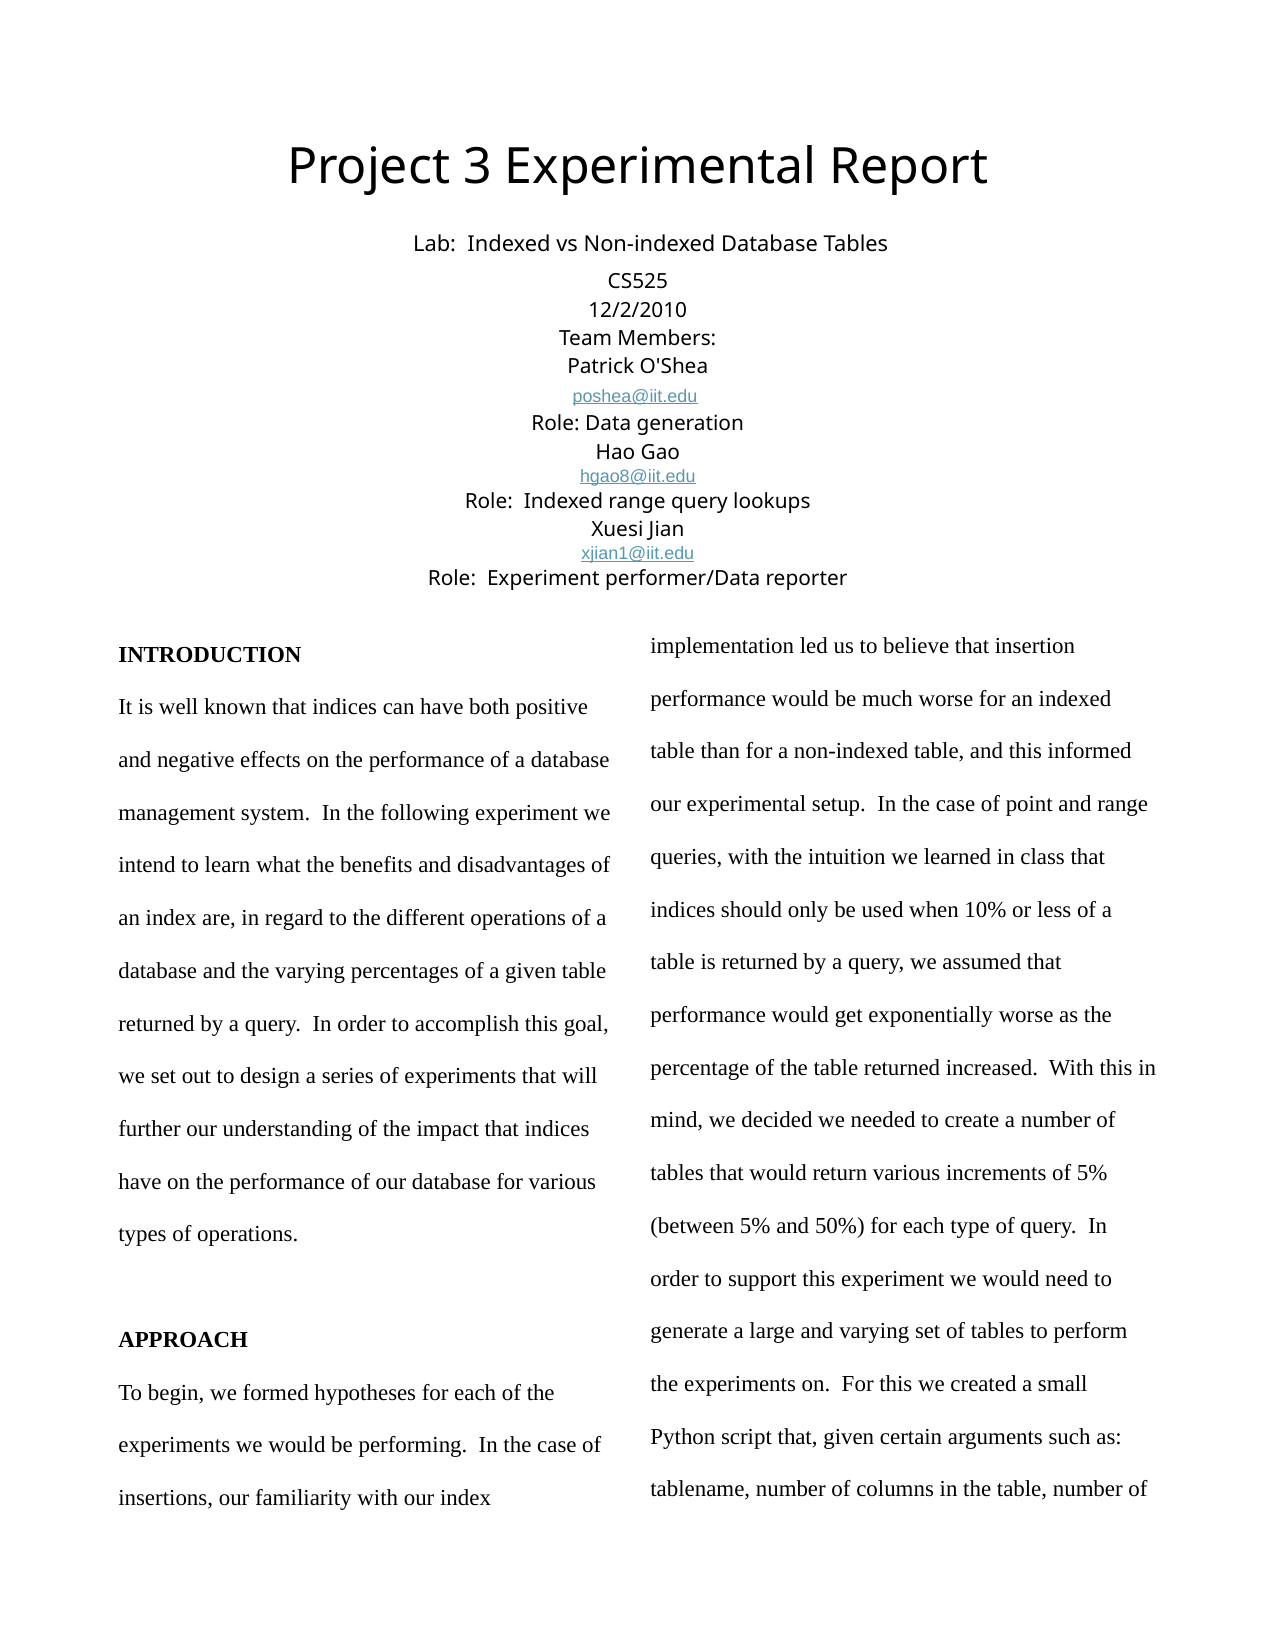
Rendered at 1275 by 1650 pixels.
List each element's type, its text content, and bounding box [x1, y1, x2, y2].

text Role: Data generation [234, 408, 1041, 437]
text hgao8@iit.edu [234, 465, 1041, 486]
text Role: Experiment performer/Data reporter [234, 563, 1041, 592]
text poshea@iit.edu [234, 380, 1041, 408]
text APPROACH [118, 1326, 625, 1352]
text xjian1@iit.edu [234, 543, 1041, 563]
text 12/2/2010 [234, 295, 1041, 323]
text INTRODUCTION [118, 588, 625, 667]
text To begin, we formed hypotheses for each of the experiments we would be performing. In the case of insertions, our familiarity with our index implementation led us to believe that insertion performance would be much worse for an indexed table than for a non-indexed table, and this informed our experimental setup. In the case of point and range queries, with the intuition we learned in class that indices should only be used when 10% or less of a table is returned by a query, we assumed that performance would get exponentially worse as the percentage of the table returned increased. With this in mind, we decided we needed to create a number of tables that would return various increments of 5% (between 5% and 50%) for each type of query. In order to support this experiment we would need to generate a large and varying set of tables to perform the experiments on. For this we created a small Python script that, given certain arguments such as: tablename, number of columns in the table, number of rows required for the table, attribute to set percentage of, operation (=, <, <=, >, >=), a value to base the percentage of rows from, and the percentage desired, etc. would generate tables with pseudo-randomly generated values that would would contain rows with the specified column's values that satisfy the percentage criteria specified (with uniform distribution). We would then use these tables in a series of experiments in which we would run the appropriate queries on the appropriate tables several times to get a fair average of performance with and without indices on the tables. Using the data culled from these experiments we could then analyze the results to see if they match with our hypotheses. [118, 1378, 625, 1510]
text Lab: Indexed vs Non-indexed Database Tables [234, 198, 1041, 266]
text Project 3 Experimental Report [234, 130, 1041, 198]
text Team Members: [234, 323, 1041, 352]
text Xuesi Jian [234, 514, 1041, 543]
text CS525 [234, 266, 1041, 295]
text To begin, we formed hypotheses for each of the experiments we would be performing. In the case of insertions, our familiarity with our index implementation led us to believe that insertion performance would be much worse for an indexed table than for a non-indexed table, and this informed our experimental setup. In the case of point and range queries, with the intuition we learned in class that indices should only be used when 10% or less of a table is returned by a query, we assumed that performance would get exponentially worse as the percentage of the table returned increased. With this in mind, we decided we needed to create a number of tables that would return various increments of 5% (between 5% and 50%) for each type of query. In order to support this experiment we would need to generate a large and varying set of tables to perform the experiments on. For this we created a small Python script that, given certain arguments such as: tablename, number of columns in the table, number of rows required for the table, attribute to set percentage of, operation (=, <, <=, >, >=), a value to base the percentage of rows from, and the percentage desired, etc. would generate tables with pseudo-randomly generated values that would would contain rows with the specified column's values that satisfy the percentage criteria specified (with uniform distribution). We would then use these tables in a series of experiments in which we would run the appropriate queries on the appropriate tables several times to get a fair average of performance with and without indices on the tables. Using the data culled from these experiments we could then analyze the results to see if they match with our hypotheses. [650, 118, 1157, 1502]
text Hao Gao [234, 437, 1041, 465]
text It is well known that indices can have both positive and negative effects on the performance of a database management system. In the following experiment we intend to learn what the benefits and disadvantages of an index are, in regard to the different operations of a database and the varying percentages of a given table returned by a query. In order to accomplish this goal, we set out to design a series of experiments that will further our understanding of the impact that indices have on the performance of our database for various types of operations. [118, 693, 625, 1247]
text Patrick O'Shea [234, 352, 1041, 380]
text Role: Indexed range query lookups [234, 486, 1041, 514]
